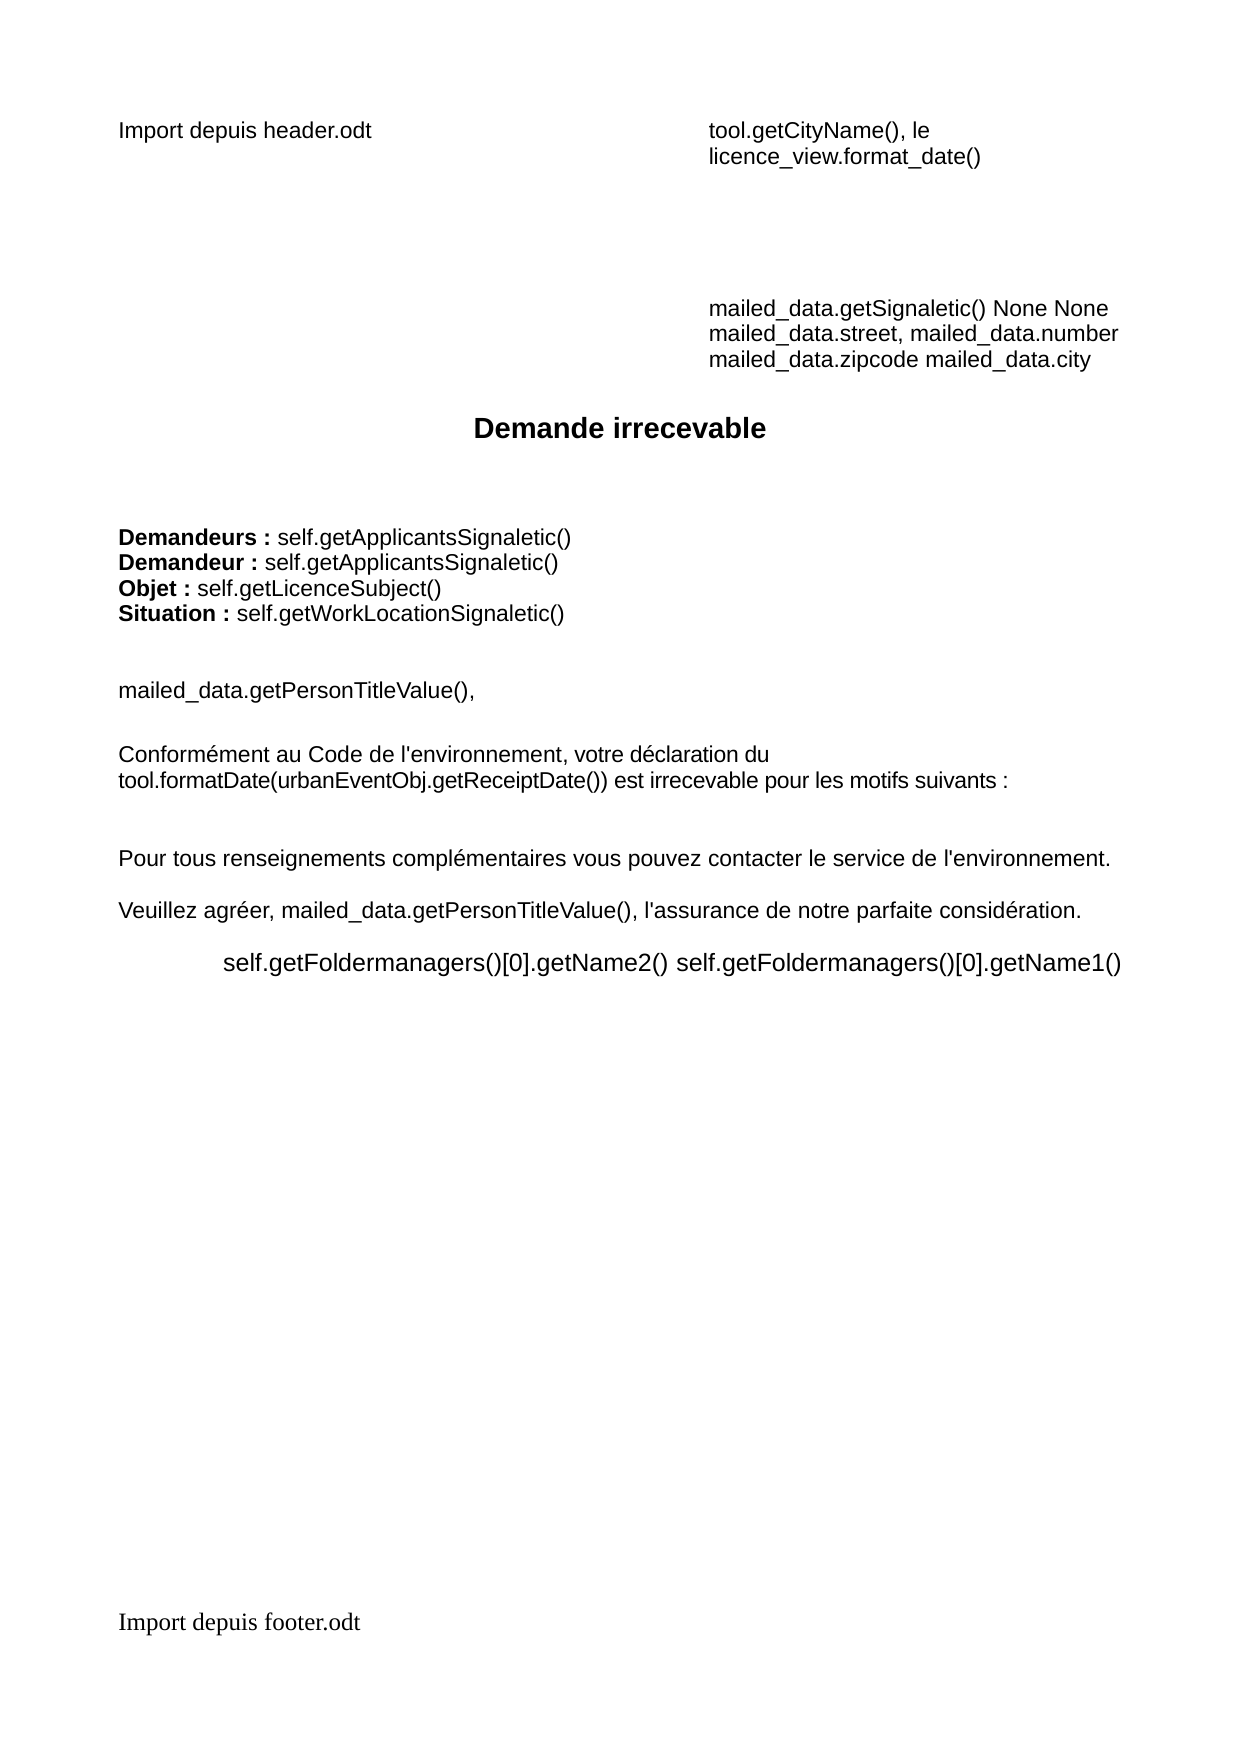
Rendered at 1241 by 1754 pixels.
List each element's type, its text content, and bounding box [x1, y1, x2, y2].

text Demandeur : self.getApplicantsSignaletic() [118, 550, 1122, 576]
table_header tool.getCityName(), le licence_view.format_date() mailed_data.getSignaletic() None None mailed_data.street, mailed_data.number mailed_data.zipcode mailed_data.city [709, 118, 1128, 384]
title Demande irrecevable [118, 412, 1122, 445]
text mailed_data.getPersonTitleValue(), [118, 678, 1122, 704]
text Veuillez agréer, mailed_data.getPersonTitleValue(), l'assurance de notre parfaite considération. [118, 898, 1122, 923]
text Situation : self.getWorkLocationSignaletic() [118, 601, 1122, 627]
text Conformément au Code de l'environnement, votre déclaration du tool.formatDate(urbanEventObj.getReceiptDate()) est irrecevable pour les motifs suivants : [118, 742, 1122, 793]
table_header Import depuis header.odt [118, 118, 708, 384]
text Pour tous renseignements complémentaires vous pouvez contacter le service de l'environnement. [118, 844, 1122, 872]
text Demandeurs : self.getApplicantsSignaletic() [118, 524, 1122, 550]
text self.getFoldermanagers()[0].getName2() self.getFoldermanagers()[0].getName1() [118, 949, 1122, 977]
text Objet : self.getLicenceSubject() [118, 576, 1122, 601]
